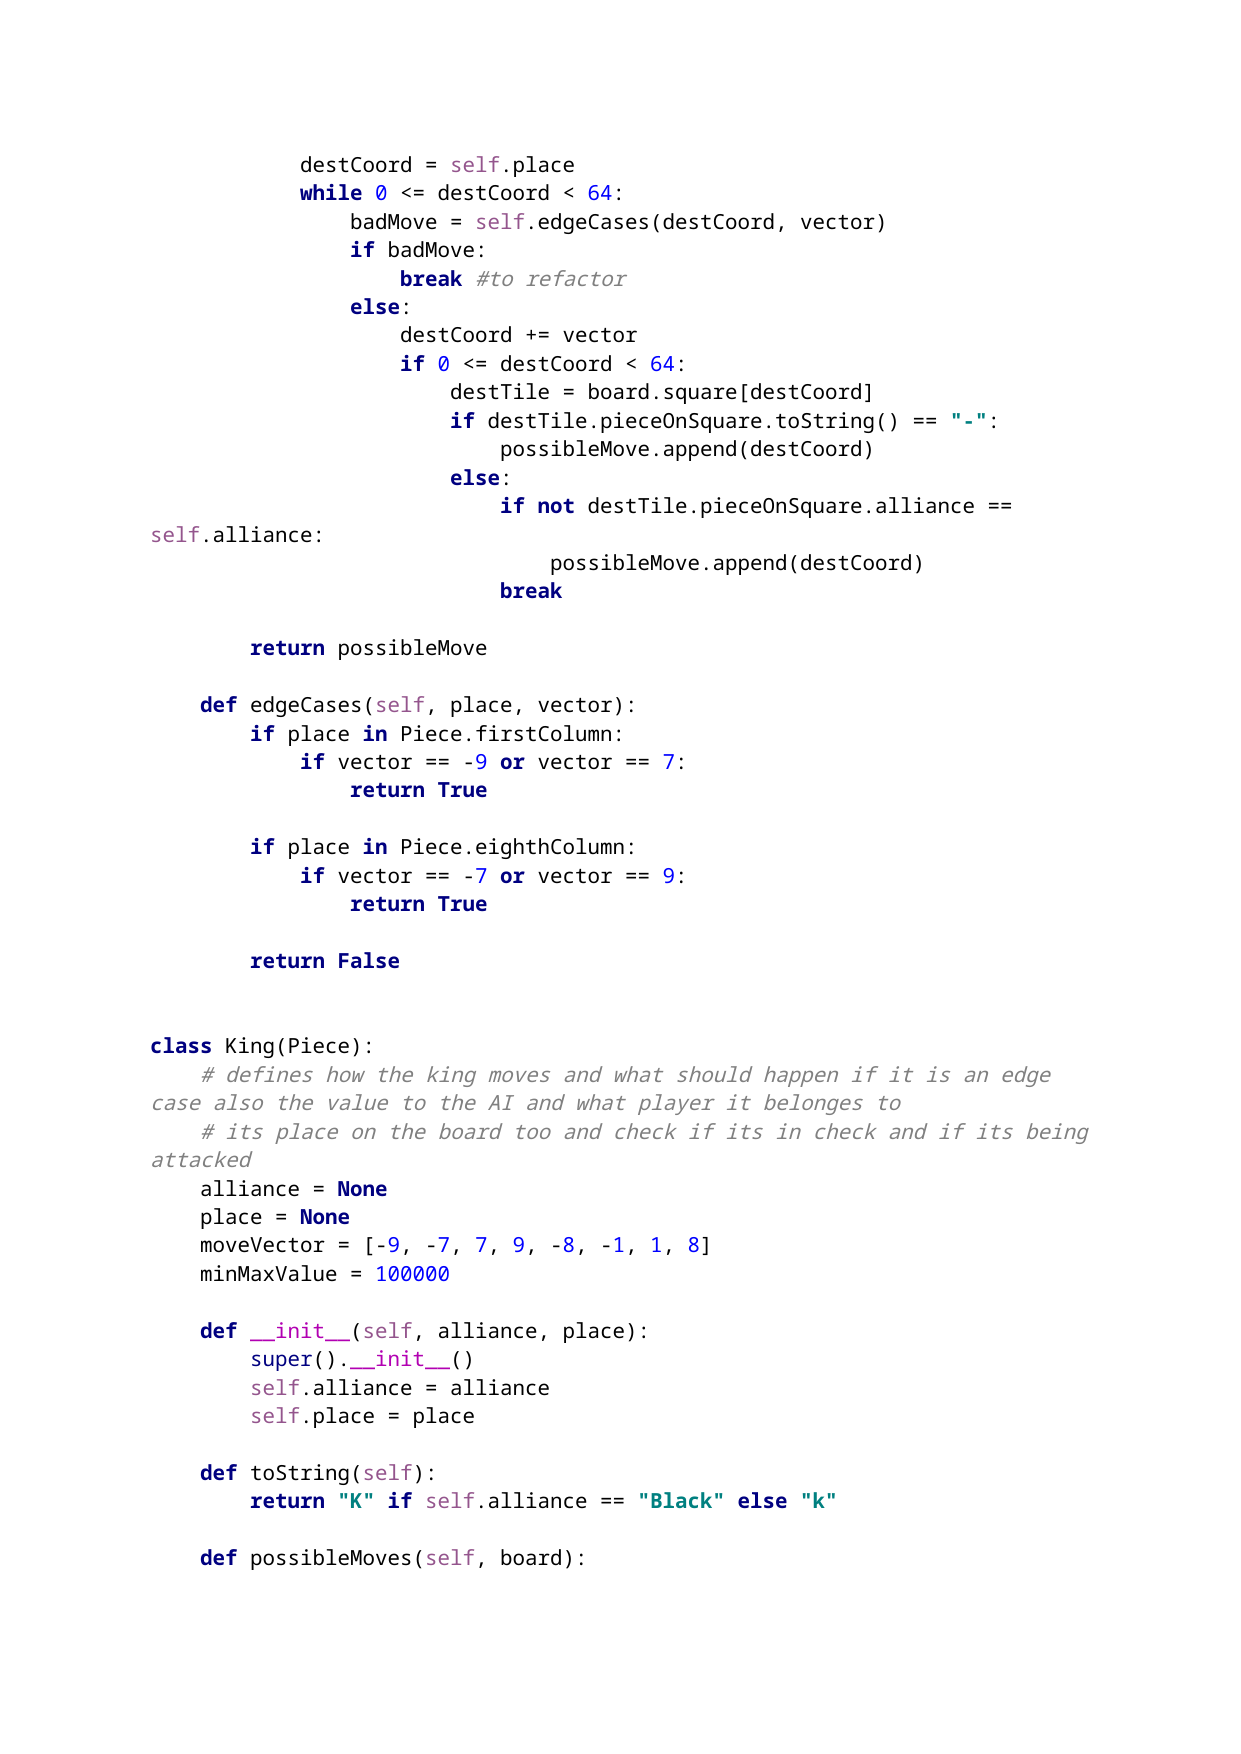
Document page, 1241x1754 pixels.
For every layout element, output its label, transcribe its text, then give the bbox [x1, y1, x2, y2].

text destCoord = self.place while 0 <= destCoord < 64: badMove = self.edgeCases(destCoord, vector) if badMove: break #to refactor else: destCoord += vector if 0 <= destCoord < 64: destTile = board.square[destCoord] if destTile.pieceOnSquare.toString() == "-": possibleMove.append(destCoord) else: if not destTile.pieceOnSquare.alliance == self.alliance: possibleMove.append(destCoord) break return possibleMove def edgeCases(self, place, vector): if place in Piece.firstColumn: if vector == -9 or vector == 7: return True if place in Piece.eighthColumn: if vector == -7 or vector == 9: return True return False class King(Piece): # defines how the king moves and what should happen if it is an edge case also the value to the AI and what player it belonges to # its place on the board too and check if its in check and if its being attacked alliance = None place = None moveVector = [-9, -7, 7, 9, -8, -1, 1, 8] minMaxValue = 100000 def __init__(self, alliance, place): super().__init__() self.alliance = alliance self.place = place def toString(self): return "K" if self.alliance == "Black" else "k" def possibleMoves(self, board): [150, 150, 1090, 1600]
